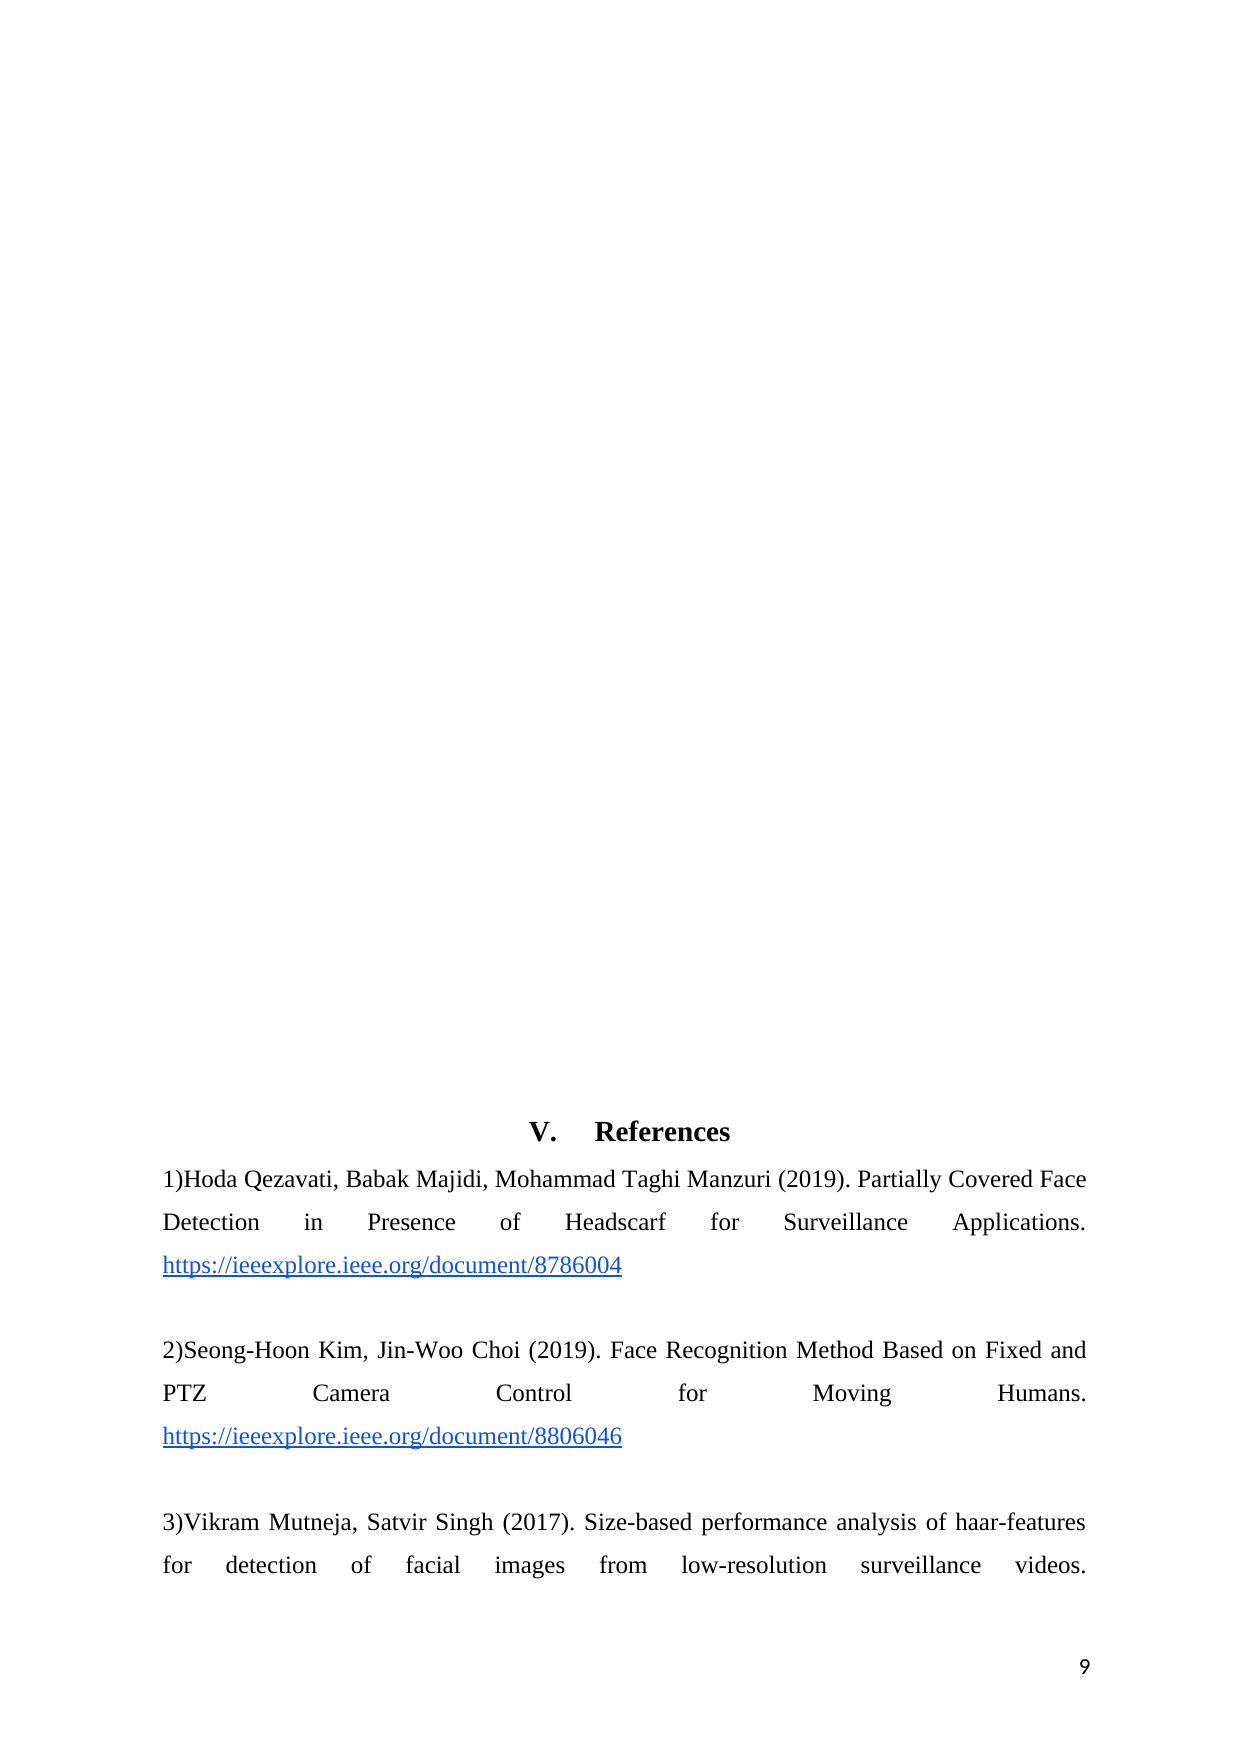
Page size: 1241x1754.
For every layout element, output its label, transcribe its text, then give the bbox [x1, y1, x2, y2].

list References [200, 1114, 1087, 1147]
text 1)Hoda Qezavati, Babak Majidi, Mohammad Taghi Manzuri (2019). Partially Covered Face Detection in Presence of Headscarf for Surveillance Applications. https://ieeexplore.ieee.org/document/8786004 [162, 1164, 1087, 1321]
text 2)Seong-Hoon Kim, Jin-Woo Choi (2019). Face Recognition Method Based on Fixed and PTZ Camera Control for Moving Humans. https://ieeexplore.ieee.org/document/8806046 3)Vikram Mutneja, Satvir Singh (2017). Size-based performance analysis of haar-features for detection of facial images from low-resolution surveillance videos. [162, 1335, 1087, 1579]
